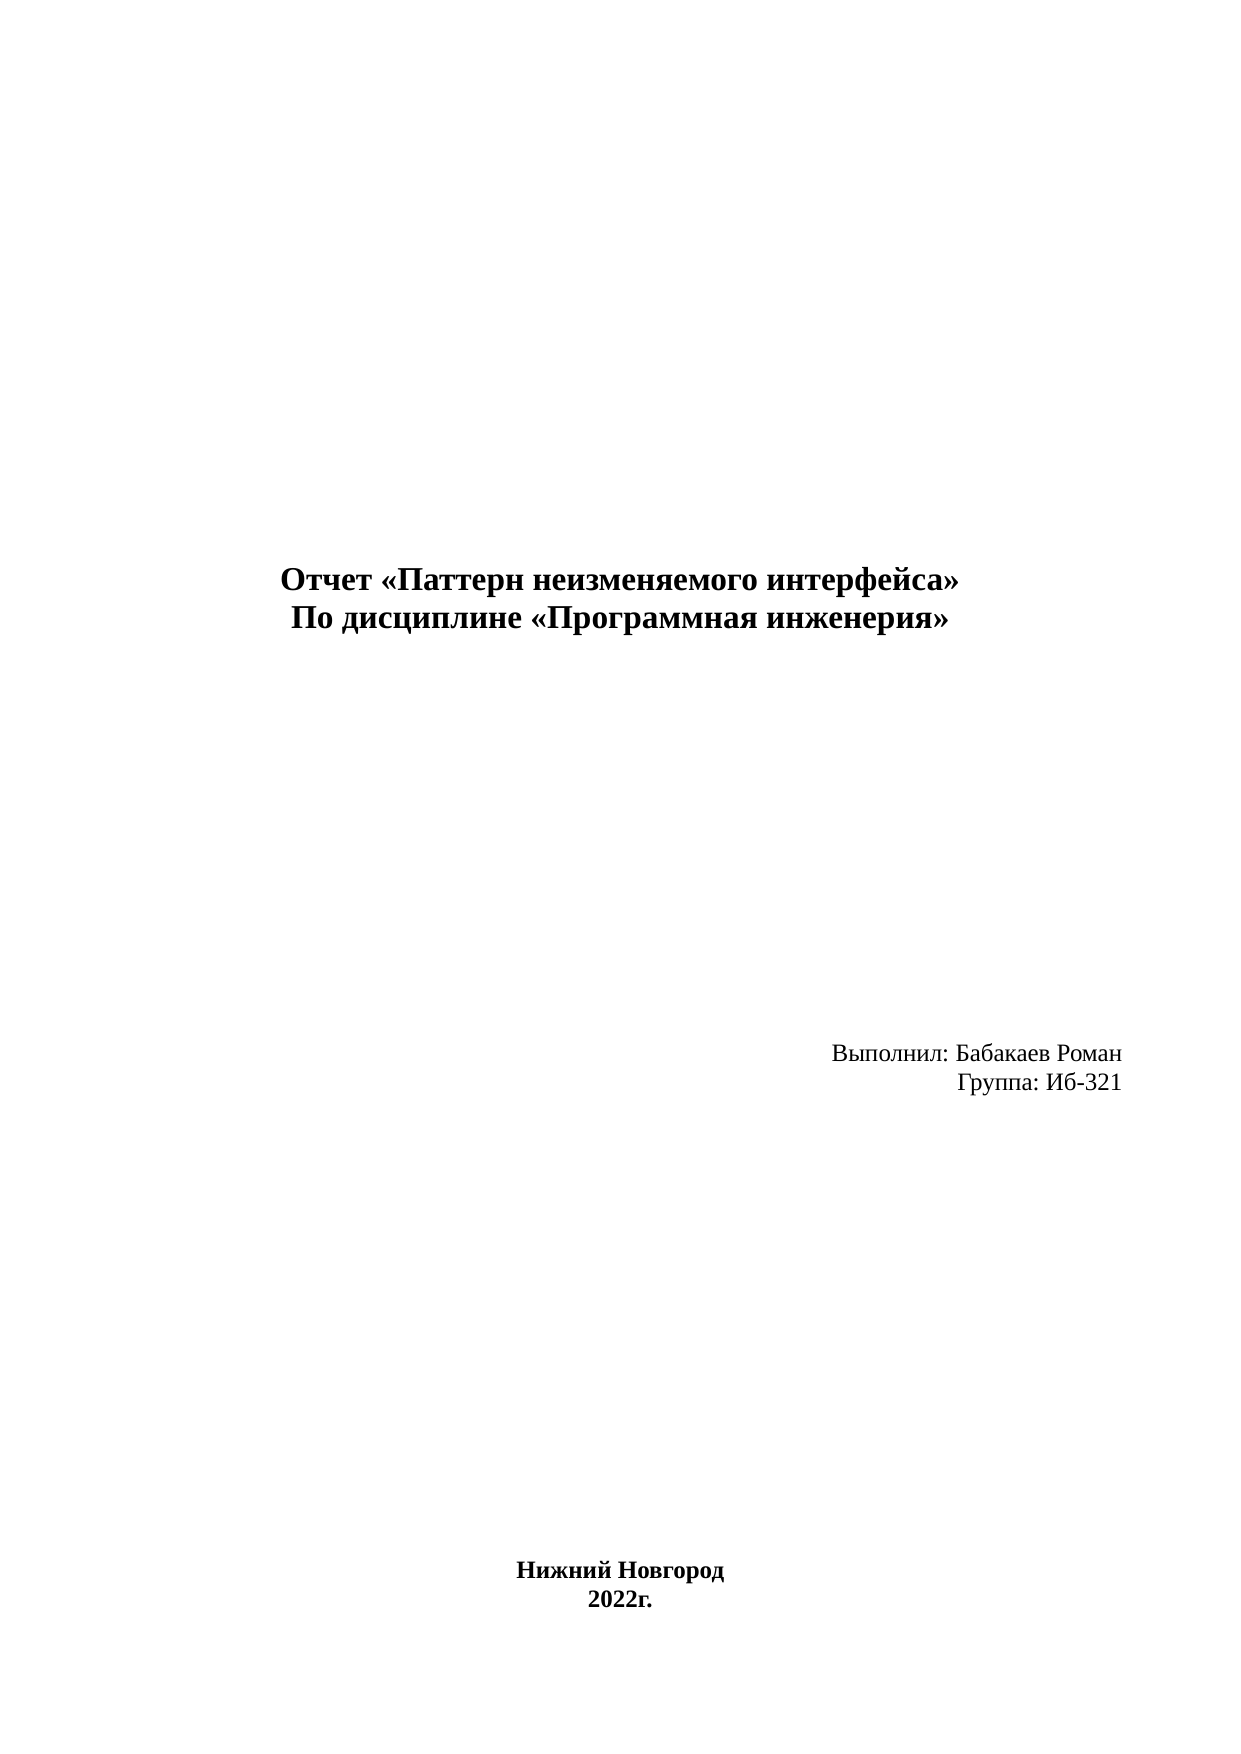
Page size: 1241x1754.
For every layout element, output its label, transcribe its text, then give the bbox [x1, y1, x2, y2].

text 2022г. [118, 1584, 1122, 1613]
text Отчет «Паттерн неизменяемого интерфейса» [118, 559, 1122, 597]
text Выполнил: Бабакаев Роман [118, 1038, 1122, 1067]
text Нижний Новгород [118, 1556, 1122, 1584]
text Группа: Иб-321 [118, 1067, 1122, 1096]
text По дисциплине «Программная инженерия» [118, 597, 1122, 636]
